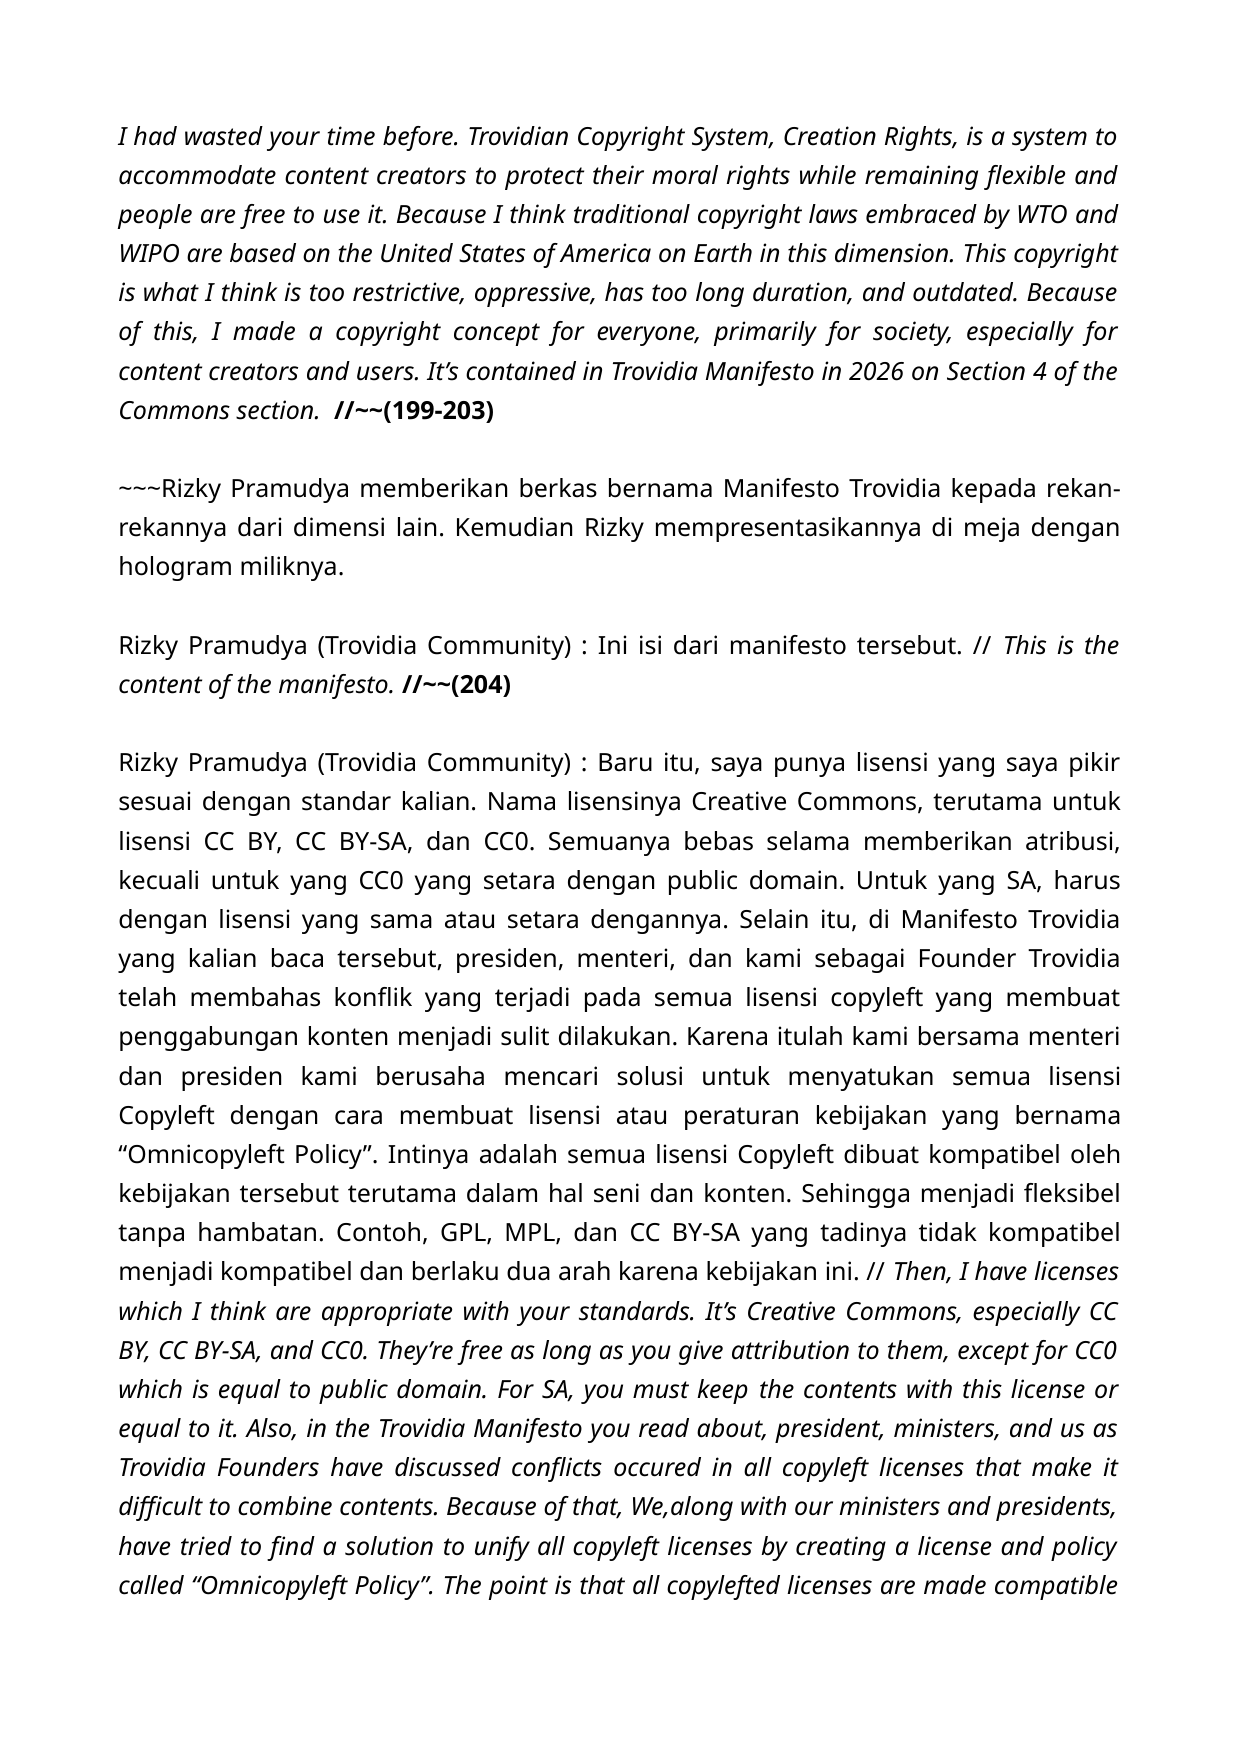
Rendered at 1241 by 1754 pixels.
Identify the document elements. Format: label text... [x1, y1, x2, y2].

text Rizky Pramudya (Trovidia Community) : Ini isi dari manifesto tersebut. // This is the content of the manifesto. //~~(204) [118, 627, 1122, 701]
text ~~~Rizky Pramudya memberikan berkas bernama Manifesto Trovidia kepada rekan-rekannya dari dimensi lain. Kemudian Rizky mempresentasikannya di meja dengan hologram miliknya. [118, 471, 1122, 583]
text Rizky Pramudya (Trovidia Community) : Baru itu, saya punya lisensi yang saya pikir sesuai dengan standar kalian. Nama lisensinya Creative Commons, terutama untuk lisensi CC BY, CC BY-SA, dan CC0. Semuanya bebas selama memberikan atribusi, kecuali untuk yang CC0 yang setara dengan public domain. Untuk yang SA, harus dengan lisensi yang sama atau setara dengannya. Selain itu, di Manifesto Trovidia yang kalian baca tersebut, presiden, menteri, dan kami sebagai Founder Trovidia telah membahas konflik yang terjadi pada semua lisensi copyleft yang membuat penggabungan konten menjadi sulit dilakukan. Karena itulah kami bersama menteri dan presiden kami berusaha mencari solusi untuk menyatukan semua lisensi Copyleft dengan cara membuat lisensi atau peraturan kebijakan yang bernama “Omnicopyleft Policy”. Intinya adalah semua lisensi Copyleft dibuat kompatibel oleh kebijakan tersebut terutama dalam hal seni dan konten. Sehingga menjadi fleksibel tanpa hambatan. Contoh, GPL, MPL, dan CC BY-SA yang tadinya tidak kompatibel menjadi kompatibel dan berlaku dua arah karena kebijakan ini. // Then, I have licenses which I think are appropriate with your standards. It’s Creative Commons, especially CC BY, CC BY-SA, and CC0. They’re free as long as you give attribution to them, except for CC0 which is equal to public domain. For SA, you must keep the contents with this license or equal to it. Also, in the Trovidia Manifesto you read about, president, ministers, and us as Trovidia Founders have discussed conflicts occured in all copyleft licenses that make it difficult to combine contents. Because of that, We,along with our ministers and presidents, have tried to find a solution to unify all copyleft licenses by creating a license and policy called “Omnicopyleft Policy”. The point is that all copylefted licenses are made compatible [118, 745, 1122, 1601]
text I had wasted your time before. Trovidian Copyright System, Creation Rights, is a system to accommodate content creators to protect their moral rights while remaining flexible and people are free to use it. Because I think traditional copyright laws embraced by WTO and WIPO are based on the United States of America on Earth in this dimension. This copyright is what I think is too restrictive, oppressive, has too long duration, and outdated. Because of this, I made a copyright concept for everyone, primarily for society, especially for content creators and users. It’s contained in Trovidia Manifesto in 2026 on Section 4 of the Commons section. //~~(199-203) [118, 118, 1122, 426]
